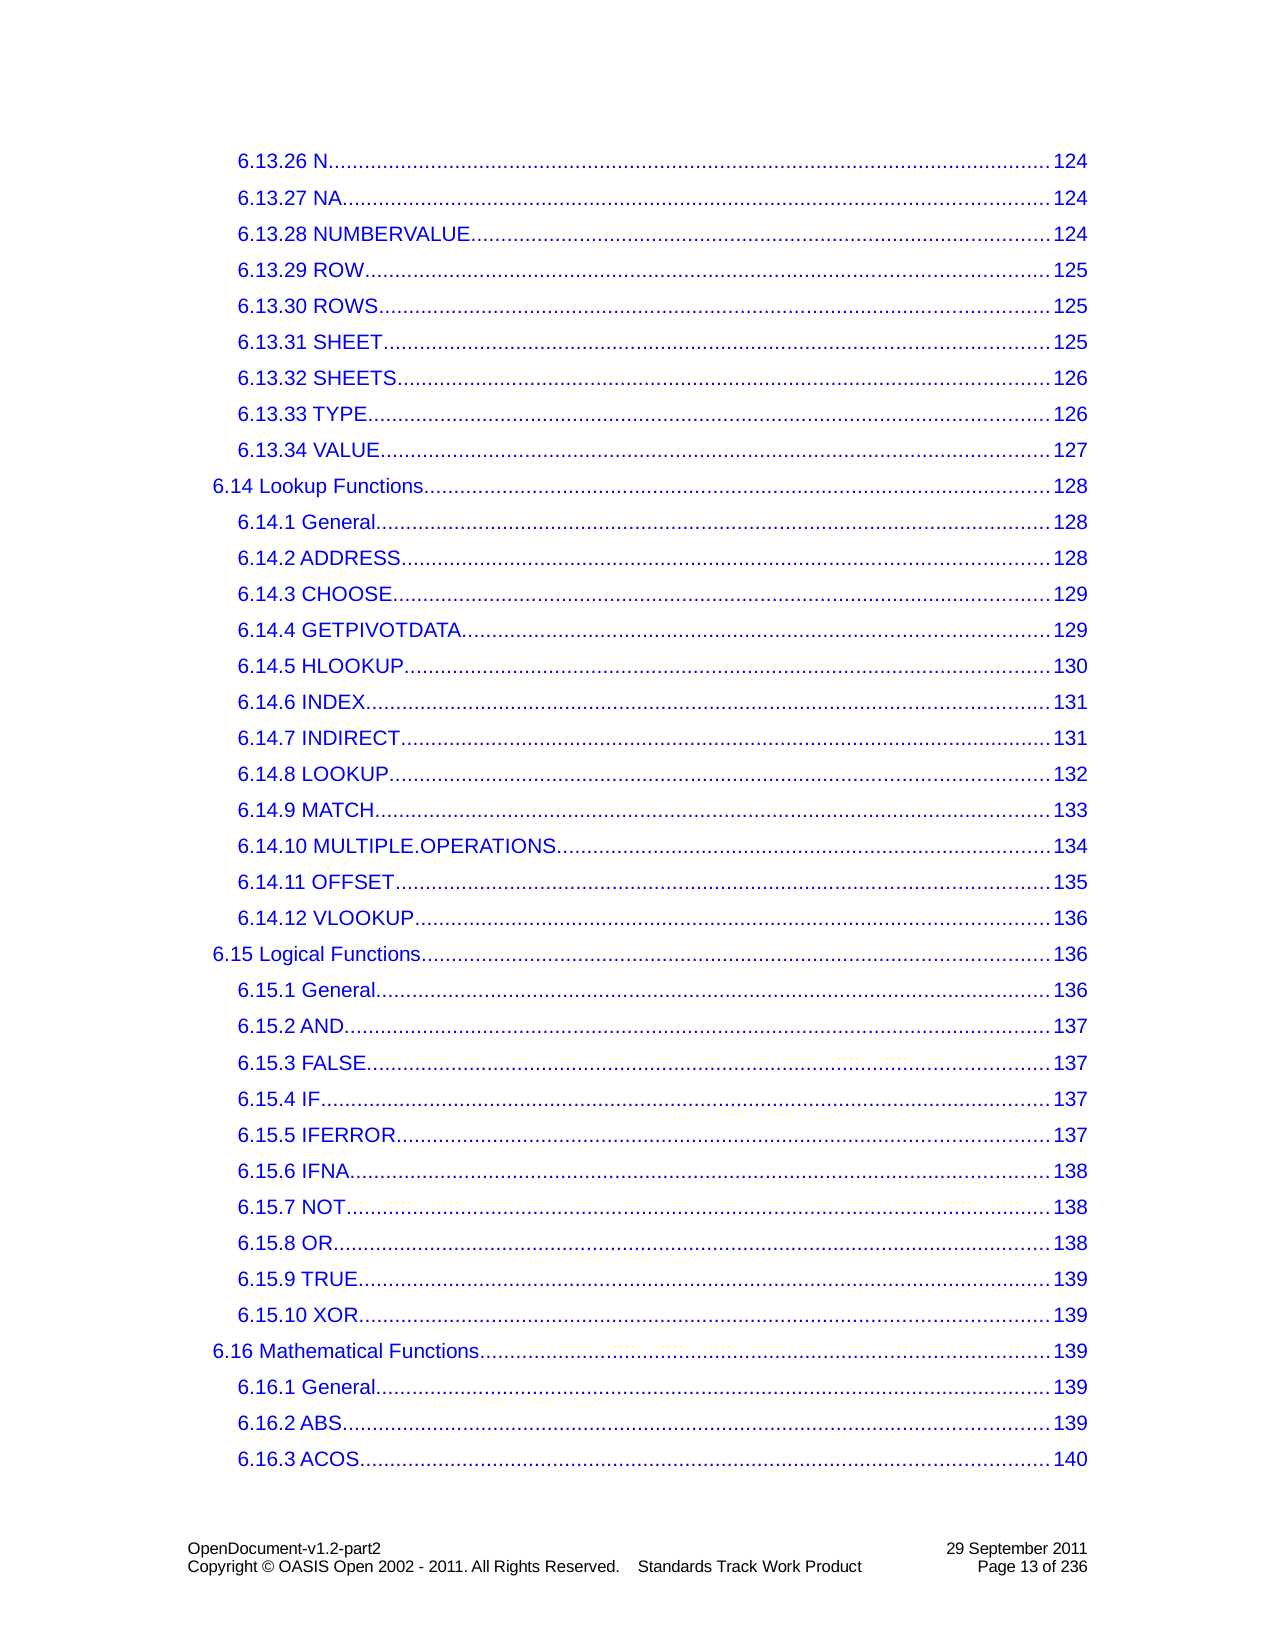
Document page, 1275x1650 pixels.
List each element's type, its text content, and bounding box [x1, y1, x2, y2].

text 6.14.12 VLOOKUP 136 [237, 907, 1088, 930]
text 6.15.9 TRUE 139 [237, 1267, 1088, 1291]
text 6.14 Lookup Functions 128 [212, 474, 1088, 498]
text 6.14.4 GETPIVOTDATA 129 [237, 618, 1088, 642]
text 6.15.3 FALSE 137 [237, 1051, 1088, 1074]
text 6.15.10 XOR 139 [237, 1303, 1088, 1327]
text 6.15.7 NOT 138 [237, 1195, 1088, 1219]
text 6.14.6 INDEX 131 [237, 691, 1088, 714]
text 6.13.32 SHEETS 126 [237, 366, 1088, 390]
text 6.15.6 IFNA 138 [237, 1159, 1088, 1183]
text 6.16 Mathematical Functions 139 [212, 1339, 1088, 1363]
text 6.16.3 ACOS 140 [237, 1447, 1088, 1471]
text 6.15 Logical Functions 136 [212, 943, 1088, 966]
text 6.14.8 LOOKUP 132 [237, 763, 1088, 786]
text 6.13.29 ROW 125 [237, 258, 1088, 282]
text 6.14.7 INDIRECT 131 [237, 727, 1088, 750]
text 6.13.33 TYPE 126 [237, 402, 1088, 426]
text 6.13.31 SHEET 125 [237, 330, 1088, 354]
text 6.13.27 NA 124 [237, 186, 1088, 209]
text 6.14.9 MATCH 133 [237, 799, 1088, 822]
text 6.16.1 General 139 [237, 1375, 1088, 1399]
text 6.14.5 HLOOKUP 130 [237, 654, 1088, 678]
text 6.15.8 OR 138 [237, 1231, 1088, 1255]
text 6.13.26 N 124 [237, 150, 1088, 173]
text 6.14.1 General 128 [237, 510, 1088, 534]
text 6.15.1 General 136 [237, 979, 1088, 1002]
text 6.15.5 IFERROR 137 [237, 1123, 1088, 1147]
text 6.16.2 ABS 139 [237, 1411, 1088, 1435]
text 6.15.2 AND 137 [237, 1015, 1088, 1038]
text 6.14.10 MULTIPLE.OPERATIONS 134 [237, 835, 1088, 858]
text 6.13.28 NUMBERVALUE 124 [237, 222, 1088, 246]
text 6.14.11 OFFSET 135 [237, 871, 1088, 894]
text 6.13.34 VALUE 127 [237, 438, 1088, 462]
text 6.15.4 IF 137 [237, 1087, 1088, 1111]
text 6.14.2 ADDRESS 128 [237, 546, 1088, 570]
text 6.13.30 ROWS 125 [237, 294, 1088, 318]
text 6.14.3 CHOOSE 129 [237, 582, 1088, 606]
